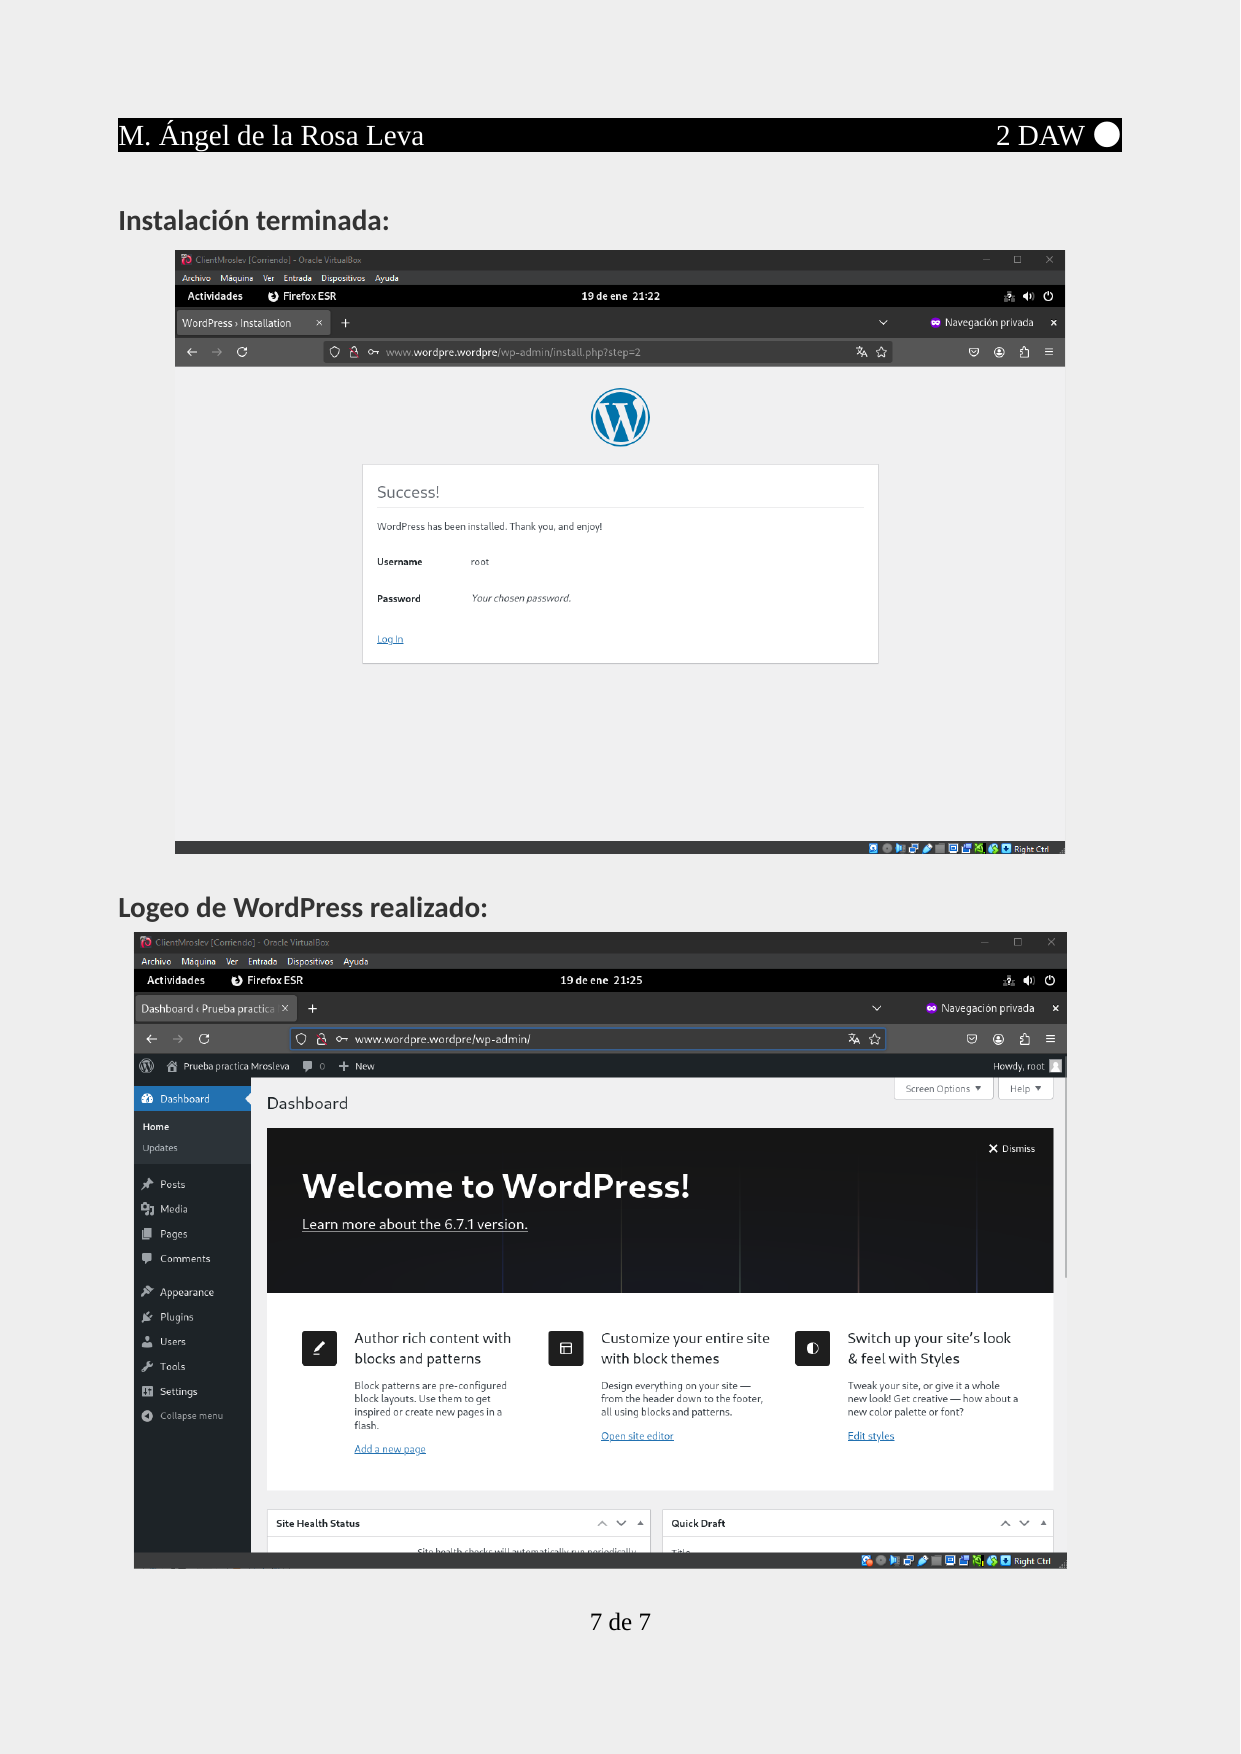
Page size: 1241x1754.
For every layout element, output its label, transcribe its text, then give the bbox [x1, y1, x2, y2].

subtitle Logeo de WordPress realizado: [118, 271, 1122, 925]
picture [175, 250, 1066, 854]
subtitle Instalación terminada: [118, 202, 1122, 238]
picture [133, 932, 1067, 1569]
